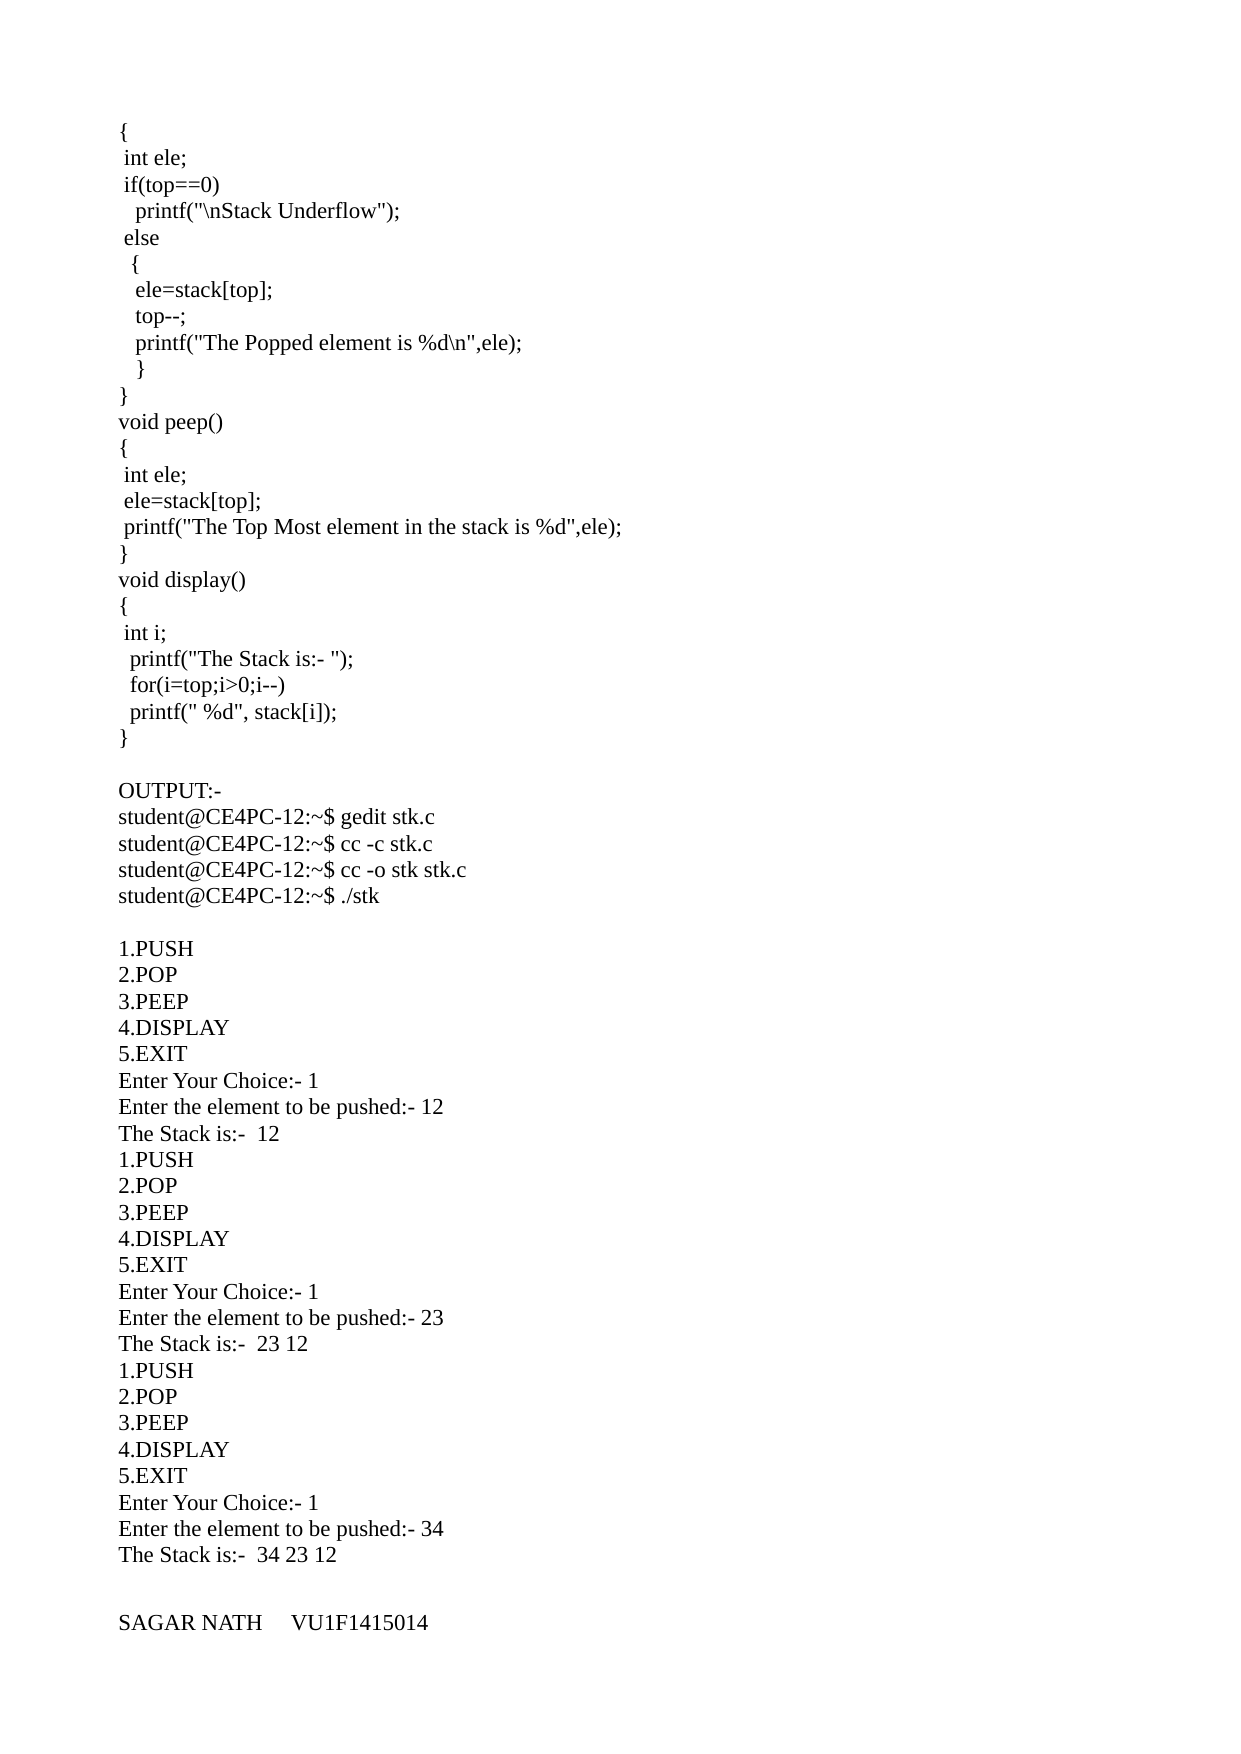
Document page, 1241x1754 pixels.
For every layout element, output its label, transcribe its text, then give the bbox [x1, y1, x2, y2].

text OUTPUT:- [118, 777, 1122, 803]
text printf("The Stack is:- "); [118, 645, 1122, 672]
text The Stack is:- 23 12 [118, 1330, 1122, 1357]
text 3.PEEP [118, 1199, 1122, 1225]
text 5.EXIT [118, 1041, 1122, 1067]
text { [118, 434, 1122, 461]
text 5.EXIT [118, 1251, 1122, 1278]
text Enter Your Choice:- 1 [118, 1488, 1122, 1515]
text void peep() [118, 408, 1122, 434]
text int ele; [118, 144, 1122, 171]
text student@CE4PC-12:~$ ./stk [118, 882, 1122, 909]
text student@CE4PC-12:~$ cc -c stk.c [118, 830, 1122, 856]
text } [118, 540, 1122, 566]
text } [118, 355, 1122, 382]
text void display() [118, 566, 1122, 592]
text ele=stack[top]; [118, 487, 1122, 513]
text int ele; [118, 461, 1122, 487]
text { [118, 250, 1122, 276]
text ele=stack[top]; [118, 276, 1122, 303]
text 5.EXIT [118, 1462, 1122, 1488]
text else [118, 223, 1122, 250]
text } [118, 724, 1122, 751]
text Enter the element to be pushed:- 12 [118, 1093, 1122, 1119]
text for(i=top;i>0;i--) [118, 672, 1122, 698]
text The Stack is:- 34 23 12 [118, 1541, 1122, 1568]
text 1.PUSH [118, 1146, 1122, 1172]
text student@CE4PC-12:~$ gedit stk.c [118, 803, 1122, 830]
text printf("The Popped element is %d\n",ele); [118, 329, 1122, 355]
text Enter the element to be pushed:- 34 [118, 1515, 1122, 1541]
text { [118, 118, 1122, 144]
text 1.PUSH [118, 935, 1122, 961]
text 1.PUSH [118, 1357, 1122, 1383]
text 2.POP [118, 1383, 1122, 1409]
text 4.DISPLAY [118, 1436, 1122, 1462]
text if(top==0) [118, 171, 1122, 197]
text The Stack is:- 12 [118, 1119, 1122, 1146]
text 2.POP [118, 961, 1122, 988]
text printf("\nStack Underflow"); [118, 197, 1122, 223]
text 3.PEEP [118, 1409, 1122, 1436]
text Enter Your Choice:- 1 [118, 1278, 1122, 1304]
text 3.PEEP [118, 988, 1122, 1014]
text top--; [118, 303, 1122, 329]
text int i; [118, 619, 1122, 645]
text Enter Your Choice:- 1 [118, 1067, 1122, 1093]
text } [118, 382, 1122, 408]
text 4.DISPLAY [118, 1014, 1122, 1041]
text student@CE4PC-12:~$ cc -o stk stk.c [118, 856, 1122, 882]
text 2.POP [118, 1172, 1122, 1199]
text { [118, 592, 1122, 619]
text printf("The Top Most element in the stack is %d",ele); [118, 513, 1122, 540]
text printf(" %d", stack[i]); [118, 698, 1122, 724]
text Enter the element to be pushed:- 23 [118, 1304, 1122, 1330]
text 4.DISPLAY [118, 1225, 1122, 1251]
